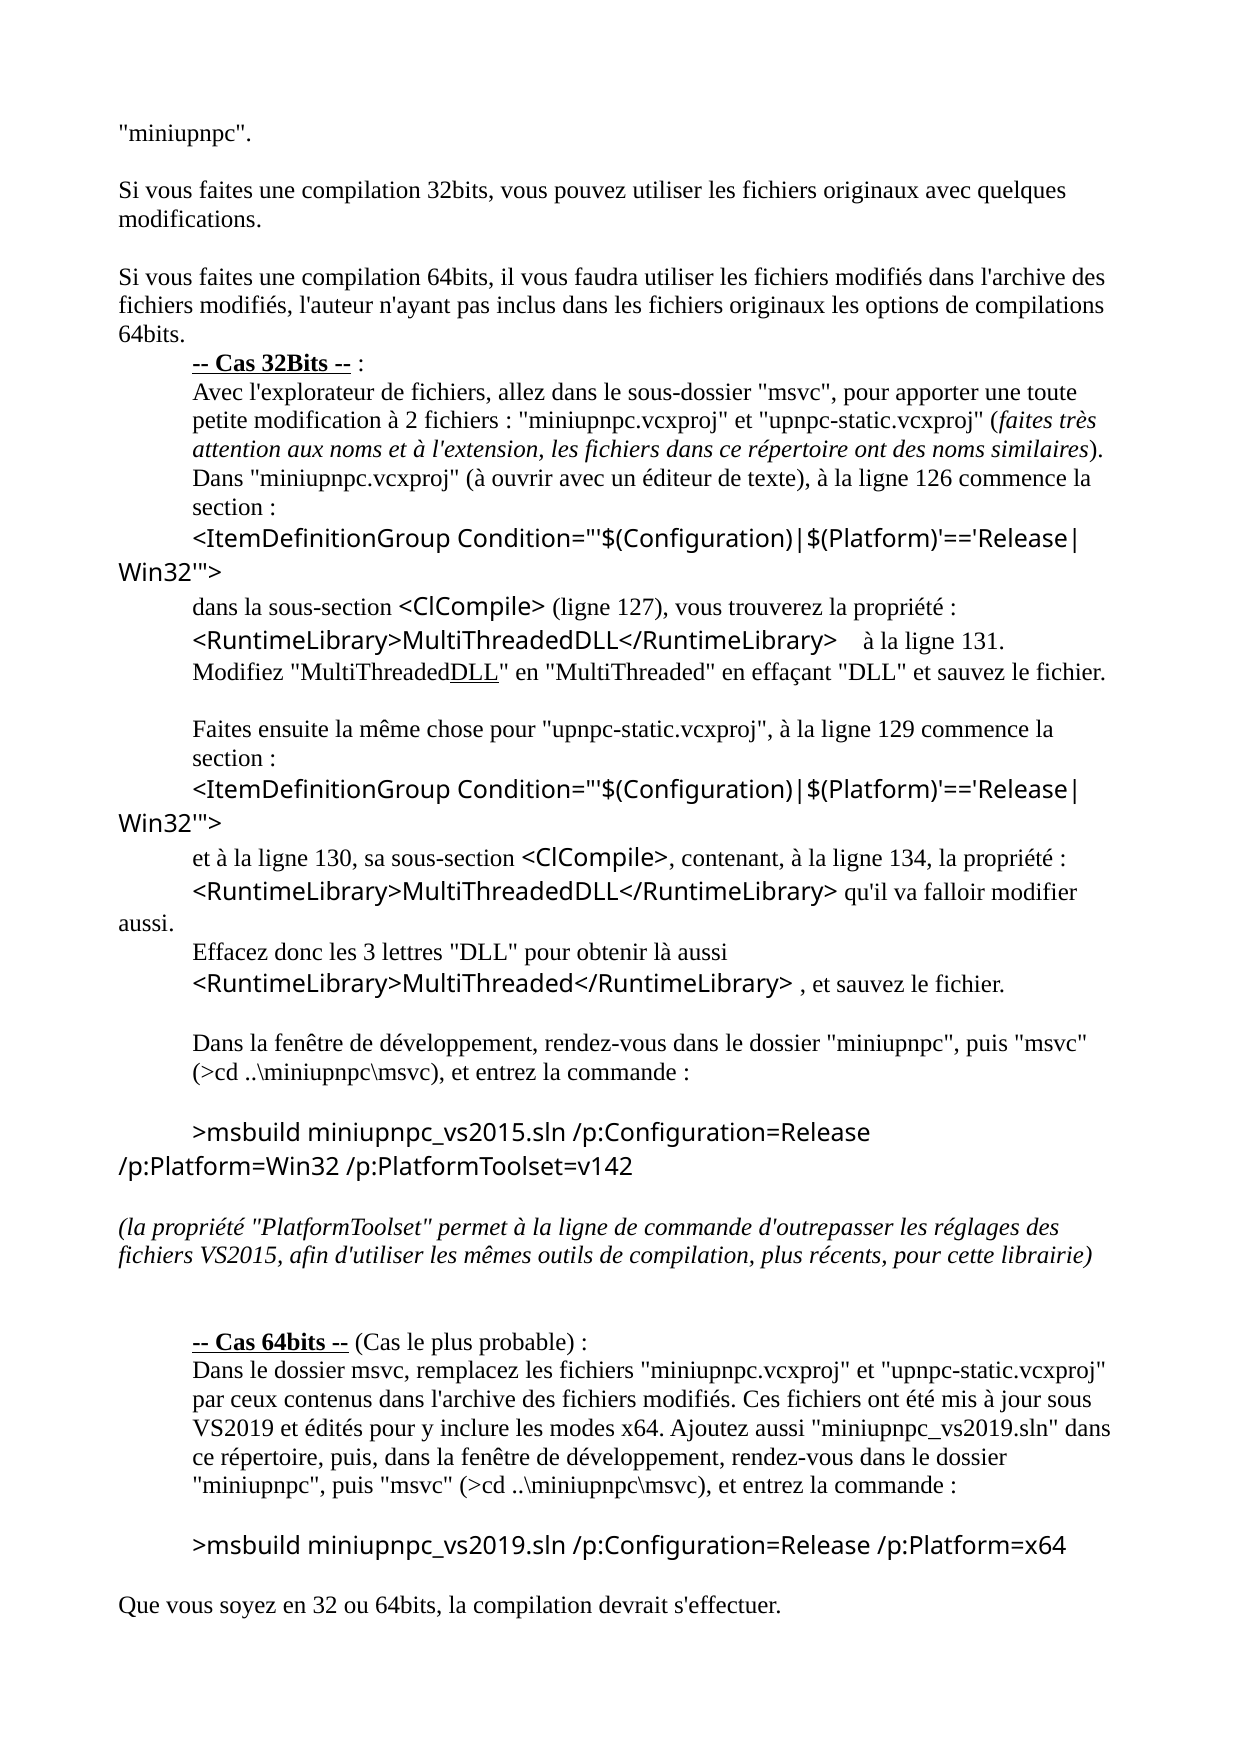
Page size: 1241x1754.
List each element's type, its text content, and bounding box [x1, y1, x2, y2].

text ce répertoire, puis, dans la fenêtre de développement, rendez-vous dans le dossier [118, 1442, 1122, 1470]
text Que vous soyez en 32 ou 64bits, la compilation devrait s'effectuer. [118, 1591, 1122, 1619]
text Si vous faites une compilation 32bits, vous pouvez utiliser les fichiers originaux avec quelques modifications. [118, 176, 1122, 233]
text section : [118, 492, 1122, 521]
text <RuntimeLibrary>MultiThreadedDLL</RuntimeLibrary> qu'il va falloir modifier aussi. [118, 874, 1122, 937]
text petite modification à 2 fichiers : "miniupnpc.vcxproj" et "upnpc-static.vcxproj" (faites très [118, 406, 1122, 434]
text Effacez donc les 3 lettres "DLL" pour obtenir là aussi [118, 937, 1122, 966]
text Modifiez "MultiThreadedDLL" en "MultiThreaded" en effaçant "DLL" et sauvez le fichier. [118, 657, 1122, 686]
text et à la ligne 130, sa sous-section <ClCompile>, contenant, à la ligne 134, la propriété : [118, 840, 1122, 874]
text <ItemDefinitionGroup Condition="'$(Configuration)|$(Platform)'=='Release|Win32'"> [118, 521, 1122, 589]
text "miniupnpc". [118, 118, 1122, 147]
text <ItemDefinitionGroup Condition="'$(Configuration)|$(Platform)'=='Release|Win32'"> [118, 772, 1122, 840]
text VS2019 et édités pour y inclure les modes x64. Ajoutez aussi "miniupnpc_vs2019.sln" dans [118, 1413, 1122, 1442]
text <RuntimeLibrary>MultiThreaded</RuntimeLibrary> , et sauvez le fichier. [118, 966, 1122, 1000]
text >msbuild miniupnpc_vs2015.sln /p:Configuration=Release /p:Platform=Win32 /p:PlatformToolset=v142 [118, 1115, 1122, 1183]
text -- Cas 64bits -- (Cas le plus probable) : [118, 1327, 1122, 1355]
text dans la sous-section <ClCompile> (ligne 127), vous trouverez la propriété : [118, 589, 1122, 623]
text (>cd ..\miniupnpc\msvc), et entrez la commande : [118, 1057, 1122, 1086]
text "miniupnpc", puis "msvc" (>cd ..\miniupnpc\msvc), et entrez la commande : [118, 1470, 1122, 1499]
text section : [118, 743, 1122, 772]
text >msbuild miniupnpc_vs2019.sln /p:Configuration=Release /p:Platform=x64 [118, 1528, 1122, 1562]
text attention aux noms et à l'extension, les fichiers dans ce répertoire ont des noms similaires). [118, 434, 1122, 463]
text Faites ensuite la même chose pour "upnpc-static.vcxproj", à la ligne 129 commence la [118, 714, 1122, 743]
text Dans "miniupnpc.vcxproj" (à ouvrir avec un éditeur de texte), à la ligne 126 commence la [118, 463, 1122, 492]
text (la propriété "PlatformToolset" permet à la ligne de commande d'outrepasser les réglages des fichiers VS2015, afin d'utiliser les mêmes outils de compilation, plus récents, pour cette librairie) [118, 1212, 1122, 1269]
text -- Cas 32Bits -- : [118, 348, 1122, 377]
text Avec l'explorateur de fichiers, allez dans le sous-dossier "msvc", pour apporter une toute [118, 377, 1122, 406]
text Dans la fenêtre de développement, rendez-vous dans le dossier "miniupnpc", puis "msvc" [118, 1028, 1122, 1057]
text Dans le dossier msvc, remplacez les fichiers "miniupnpc.vcxproj" et "upnpc-static.vcxproj" [118, 1355, 1122, 1384]
text par ceux contenus dans l'archive des fichiers modifiés. Ces fichiers ont été mis à jour sous [118, 1384, 1122, 1413]
text <RuntimeLibrary>MultiThreadedDLL</RuntimeLibrary> à la ligne 131. [118, 623, 1122, 657]
text Si vous faites une compilation 64bits, il vous faudra utiliser les fichiers modifiés dans l'archive des fichiers modifiés, l'auteur n'ayant pas inclus dans les fichiers originaux les options de compilations 64bits. [118, 262, 1122, 348]
